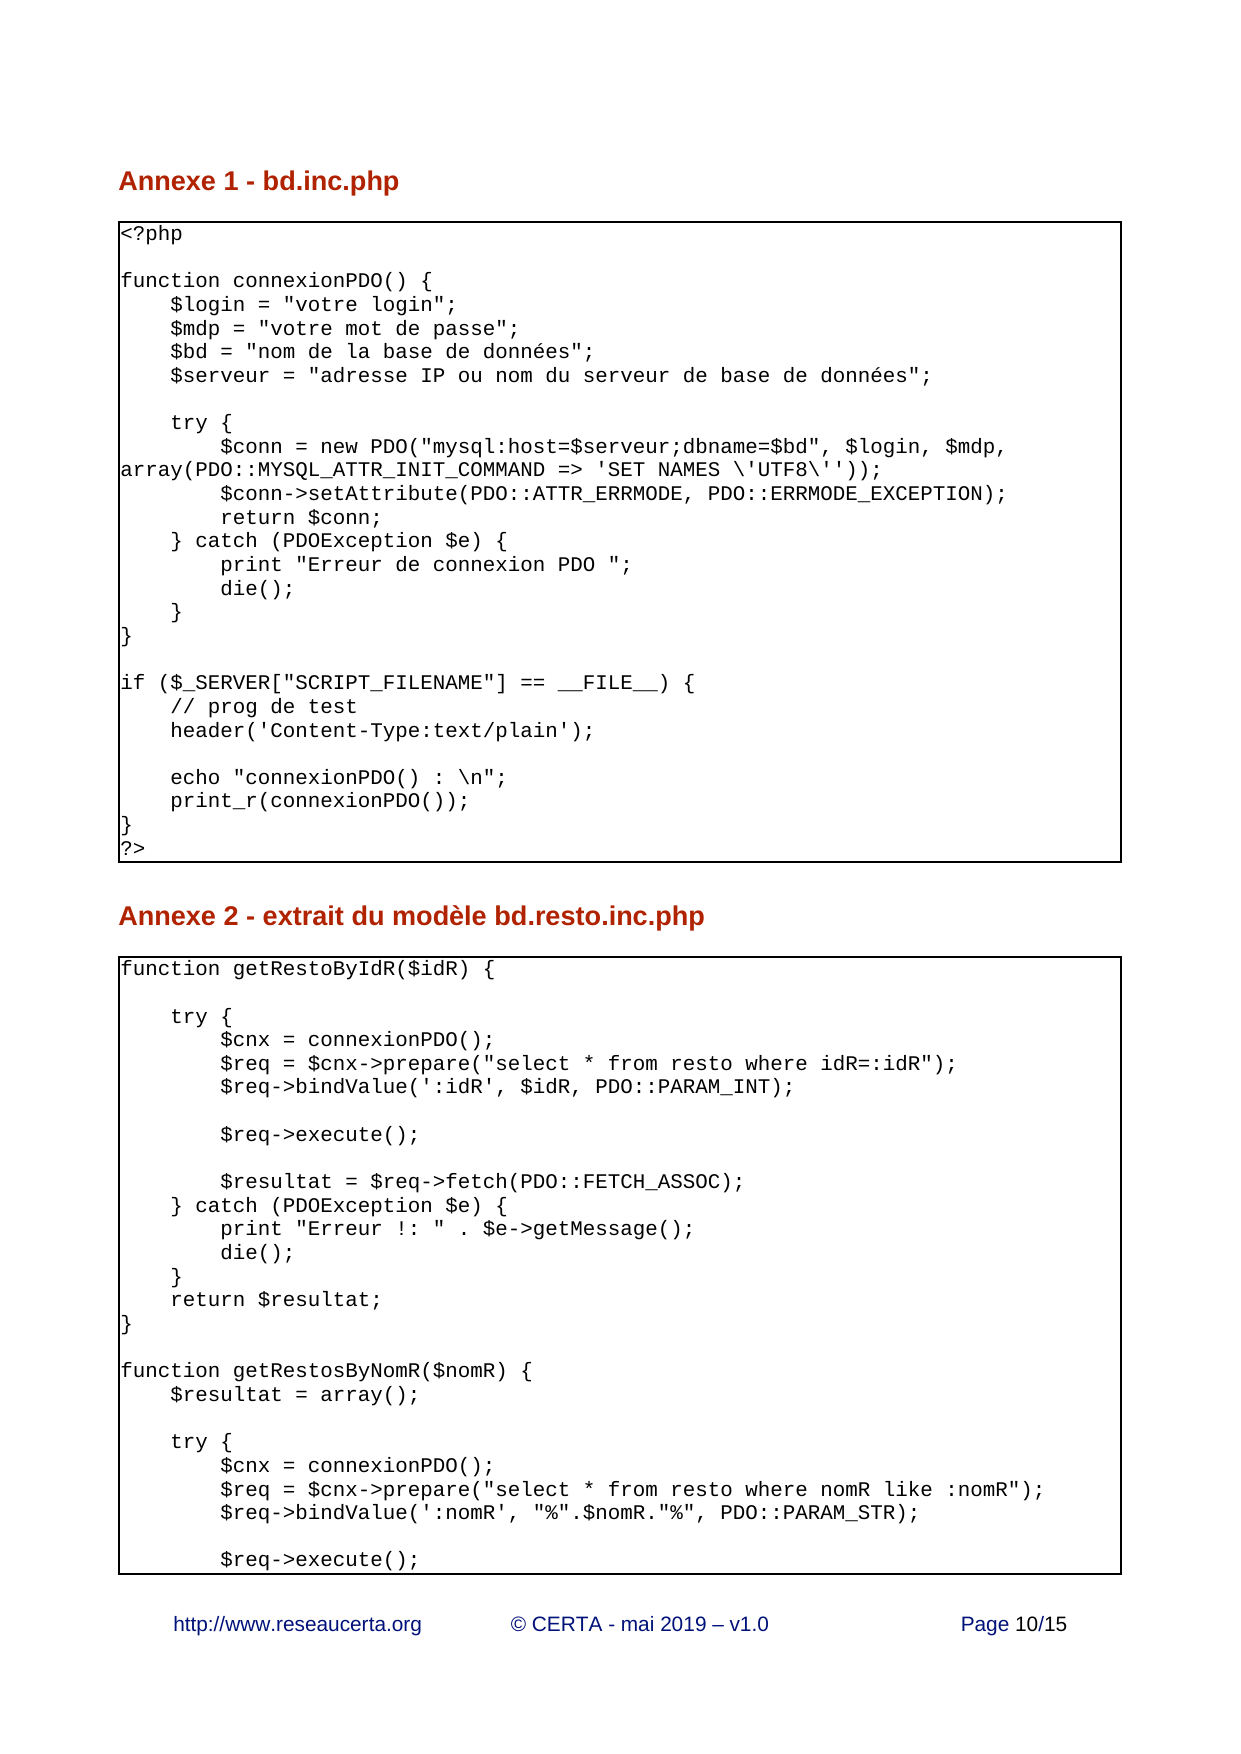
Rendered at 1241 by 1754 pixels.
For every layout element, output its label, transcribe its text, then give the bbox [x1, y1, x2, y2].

text ?> [120, 836, 1120, 861]
text $req->bindValue(':idR', $idR, PDO::PARAM_INT); [120, 1074, 1120, 1100]
text $req->execute(); [120, 1547, 1120, 1573]
text function getRestosByNomR($nomR) { [120, 1358, 1120, 1382]
text $cnx = connexionPDO(); [120, 1453, 1120, 1476]
text $cnx = connexionPDO(); [120, 1027, 1120, 1051]
text $serveur = "adresse IP ou nom du serveur de base de données"; [120, 363, 1120, 388]
text } catch (PDOException $e) { [120, 528, 1120, 552]
text echo "connexionPDO() : \n"; [120, 765, 1120, 788]
text Annexe 1 - bd.inc.php [118, 165, 1122, 196]
text print_r(connexionPDO()); [120, 788, 1120, 812]
text $conn->setAttribute(PDO::ATTR_ERRMODE, PDO::ERRMODE_EXCEPTION); [120, 481, 1120, 505]
text return $conn; [120, 505, 1120, 528]
text $resultat = array(); [120, 1382, 1120, 1408]
text $login = "votre login"; [120, 292, 1120, 316]
text header('Content-Type:text/plain'); [120, 717, 1120, 743]
text } [120, 1311, 1120, 1337]
text return $resultat; [120, 1287, 1120, 1311]
text die(); [120, 576, 1120, 599]
text $conn = new PDO("mysql:host=$serveur;dbname=$bd", $login, $mdp, array(PDO::MYSQL_ATTR_INIT_COMMAND => 'SET NAMES \'UTF8\'')); [120, 434, 1120, 481]
text function getRestoByIdR($idR) { [120, 958, 1120, 982]
text } [120, 599, 1120, 623]
text function connexionPDO() { [120, 268, 1120, 292]
text $bd = "nom de la base de données"; [120, 339, 1120, 363]
text try { [120, 1429, 1120, 1453]
text try { [120, 410, 1120, 434]
text // prog de test [120, 694, 1120, 717]
text if ($_SERVER["SCRIPT_FILENAME"] == __FILE__) { [120, 670, 1120, 694]
text try { [120, 1003, 1120, 1027]
text print "Erreur !: " . $e->getMessage(); [120, 1216, 1120, 1240]
text $req = $cnx->prepare("select * from resto where nomR like :nomR"); [120, 1476, 1120, 1500]
text } [120, 623, 1120, 649]
text $req->execute(); [120, 1122, 1120, 1147]
text } [120, 812, 1120, 836]
text print "Erreur de connexion PDO "; [120, 552, 1120, 576]
text die(); [120, 1240, 1120, 1264]
text $mdp = "votre mot de passe"; [120, 316, 1120, 339]
text } [120, 1264, 1120, 1287]
text Annexe 2 - extrait du modèle bd.resto.inc.php [118, 900, 1122, 931]
text $req->bindValue(':nomR', "%".$nomR."%", PDO::PARAM_STR); [120, 1500, 1120, 1526]
text } catch (PDOException $e) { [120, 1193, 1120, 1216]
text <?php [120, 223, 1120, 247]
text $resultat = $req->fetch(PDO::FETCH_ASSOC); [120, 1169, 1120, 1193]
text $req = $cnx->prepare("select * from resto where idR=:idR"); [120, 1051, 1120, 1074]
